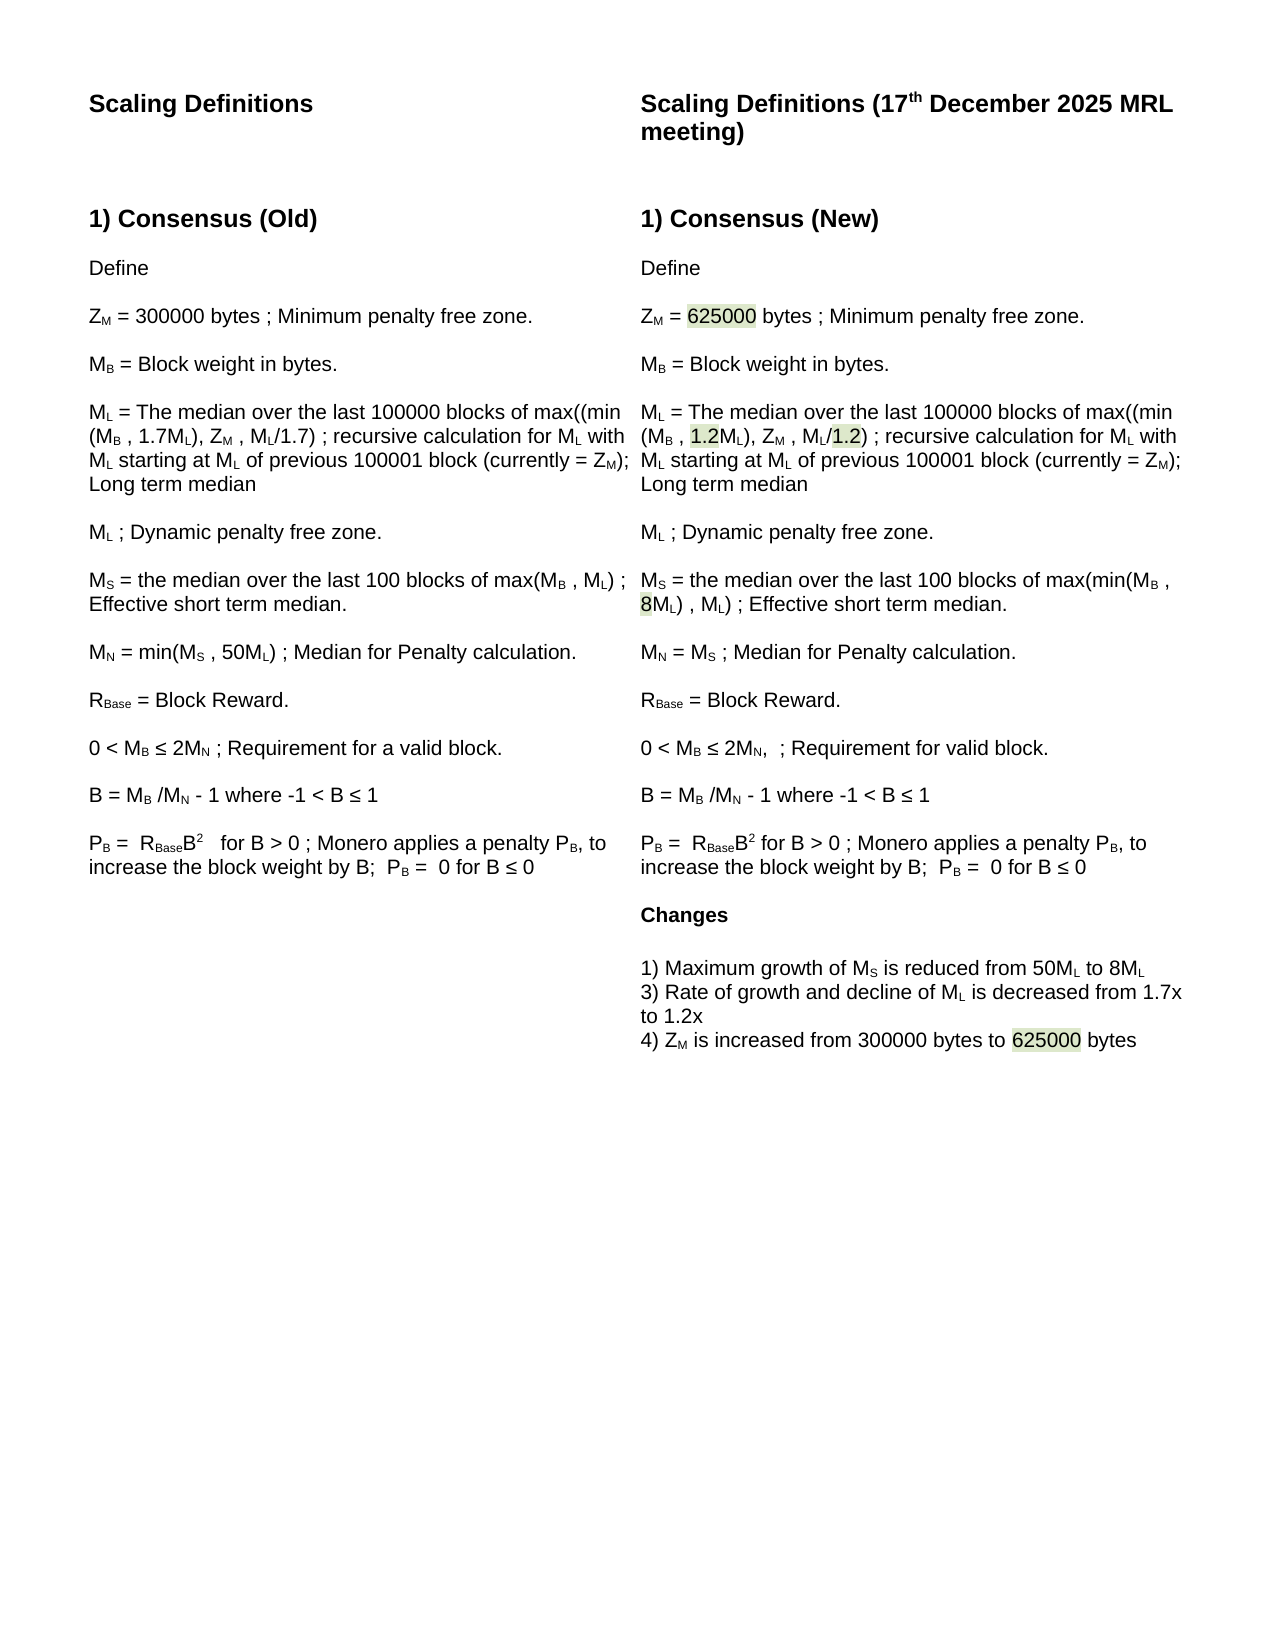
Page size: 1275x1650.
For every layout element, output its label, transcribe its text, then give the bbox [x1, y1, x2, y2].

text MB = Block weight in bytes. [640, 352, 1186, 376]
text Define [640, 256, 1186, 280]
text 4) ZM is increased from 300000 bytes to 625000 bytes [640, 1028, 1186, 1052]
text B = MB /MN - 1 where -1 < B ≤ 1 [640, 783, 1186, 807]
text MN = min(MS , 50ML) ; Median for Penalty calculation. [88, 639, 634, 663]
text Scaling Definitions [88, 88, 634, 146]
text 0 < MB ≤ 2MN ; Requirement for a valid block. [88, 735, 634, 759]
text MS = the median over the last 100 blocks of max(MB , ML) ; Effective short term median. [88, 568, 634, 616]
text 1) Consensus (Old) [88, 203, 634, 232]
text MN = MS ; Median for Penalty calculation. [640, 639, 1186, 663]
text MS = the median over the last 100 blocks of max(min(MB , 8ML) , ML) ; Effective short term median. [640, 568, 1186, 616]
text RBase = Block Reward. [88, 687, 634, 711]
text 3) Rate of growth and decline of ML is decreased from 1.7x to 1.2x [640, 980, 1186, 1028]
text MB = Block weight in bytes. [88, 352, 634, 376]
text B = MB /MN - 1 where -1 < B ≤ 1 [88, 783, 634, 807]
text Scaling Definitions (17th December 2025 MRL meeting) [640, 88, 1186, 146]
text PB = RBaseB2 for B > 0 ; Monero applies a penalty PB, to increase the block weight by B; PB = 0 for B ≤ 0 [640, 831, 1186, 879]
text 1) Maximum growth of MS is reduced from 50ML to 8ML [640, 956, 1186, 980]
text ZM = 625000 bytes ; Minimum penalty free zone. [640, 304, 1186, 328]
text Changes [640, 903, 1186, 927]
text ML ; Dynamic penalty free zone. [640, 520, 1186, 544]
text RBase = Block Reward. [640, 687, 1186, 711]
text ML = The median over the last 100000 blocks of max((min (MB , 1.7ML), ZM , ML/1.7) ; recursive calculation for ML with ML starting at ML of previous 100001 block (currently = ZM); Long term median [88, 400, 634, 496]
text ZM = 300000 bytes ; Minimum penalty free zone. [88, 304, 634, 328]
text ML ; Dynamic penalty free zone. [88, 520, 634, 544]
text ML = The median over the last 100000 blocks of max((min (MB , 1.2ML), ZM , ML/1.2) ; recursive calculation for ML with ML starting at ML of previous 100001 block (currently = ZM); Long term median [640, 400, 1186, 496]
text Define [88, 256, 634, 280]
text 0 < MB ≤ 2MN, ; Requirement for valid block. [640, 735, 1186, 759]
text 1) Consensus (New) [640, 203, 1186, 232]
text PB = RBaseB2 for B > 0 ; Monero applies a penalty PB, to increase the block weight by B; PB = 0 for B ≤ 0 [88, 831, 634, 879]
